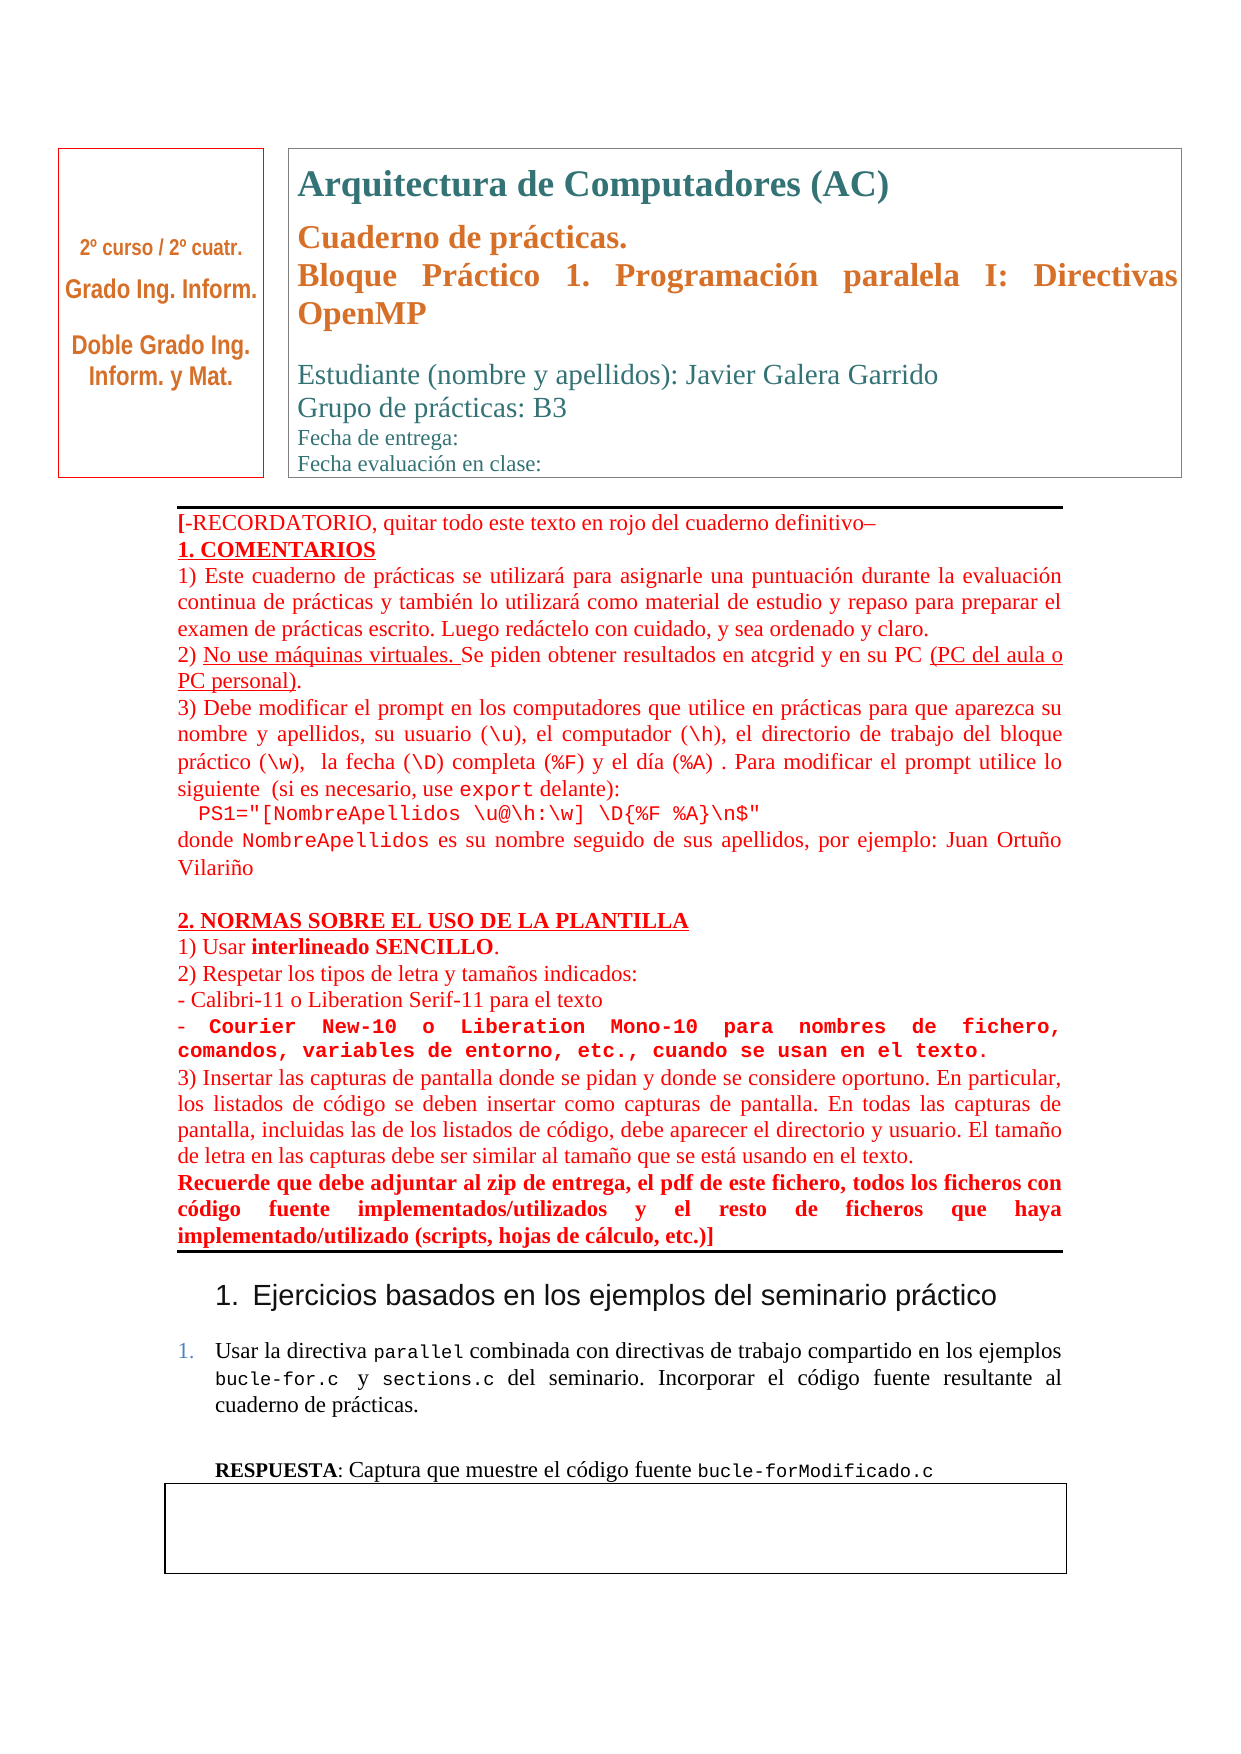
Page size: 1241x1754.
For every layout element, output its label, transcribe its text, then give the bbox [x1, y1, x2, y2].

table_header Arquitectura de Computadores (AC) Cuaderno de prácticas. Bloque Práctico 1. Programación paralela I: Directivas OpenMP Estudiante (nombre y apellidos): Javier Galera Garrido Grupo de prácticas: B3 Fecha de entrega: Fecha evaluación en clase: [289, 149, 1181, 477]
table_header [264, 148, 288, 477]
subtitle Ejercicios basados en los ejemplos del seminario práctico [215, 1278, 1063, 1312]
text 3) Debe modificar el prompt en los computadores que utilice en prácticas para que aparezca su nombre y apellidos, su usuario (\u), el computador (\h), el directorio de trabajo del bloque práctico (\w), la fecha (\D) completa (%F) y el día (%A) . Para modificar el prompt utilice lo siguiente (si es necesario, use export delante): [177, 694, 1063, 803]
text - Calibri-11 o Liberation Serif-11 para el texto [177, 986, 1063, 1012]
text 3) Insertar las capturas de pantalla donde se pidan y donde se considere oportuno. En particular, los listados de código se deben insertar como capturas de pantalla. En todas las capturas de pantalla, incluidas las de los listados de código, debe aparecer el directorio y usuario. El tamaño de letra en las capturas debe ser similar al tamaño que se está usando en el texto. [177, 1063, 1063, 1169]
text 1. COMENTARIOS [177, 536, 1063, 562]
text PS1="[NombreApellidos \u@\h:\w] \D{%F %A}\n$" [177, 803, 1063, 827]
list Usar la directiva parallel combinada con directivas de trabajo compartido en los ejemplos bucle-for.c y sections.c del seminario. Incorporar el código fuente resultante al cuaderno de prácticas. [177, 1337, 1063, 1417]
text 2) Respetar los tipos de letra y tamaños indicados: [177, 959, 1063, 986]
text 1) Usar interlineado SENCILLO. [177, 933, 1063, 959]
table_header 2º curso / 2º cuatr. Grado Ing. Inform. Doble Grado Ing. Inform. y Mat. [59, 149, 263, 477]
text 1) Este cuaderno de prácticas se utilizará para asignarle una puntuación durante la evaluación continua de prácticas y también lo utilizará como material de estudio y repaso para preparar el examen de prácticas escrito. Luego redáctelo con cuidado, y sea ordenado y claro. [177, 562, 1063, 641]
text 2) No use máquinas virtuales. Se piden obtener resultados en atcgrid y en su PC (PC del aula o PC personal). [177, 641, 1063, 694]
text RESPUESTA: Captura que muestre el código fuente bucle-forModificado.c [215, 1456, 1063, 1483]
table_header [166, 1484, 1066, 1573]
text - Courier New-10 o Liberation Mono-10 para nombres de fichero, comandos, variables de entorno, etc., cuando se usan en el texto. [177, 1012, 1063, 1063]
text donde NombreApellidos es su nombre seguido de sus apellidos, por ejemplo: Juan Ortuño Vilariño [177, 827, 1063, 881]
text 2. NORMAS SOBRE EL USO DE LA PLANTILLA [177, 907, 1063, 933]
text ­[-RECORDATORIO, quitar todo este texto en rojo del cuaderno definitivo– [177, 509, 1063, 536]
text Recuerde que debe adjuntar al zip de entrega, el pdf de este fichero, todos los ficheros con código fuente implementados/utilizados y el resto de ficheros que haya implementado/utilizado (scripts, hojas de cálculo, etc.)] [177, 1169, 1063, 1250]
